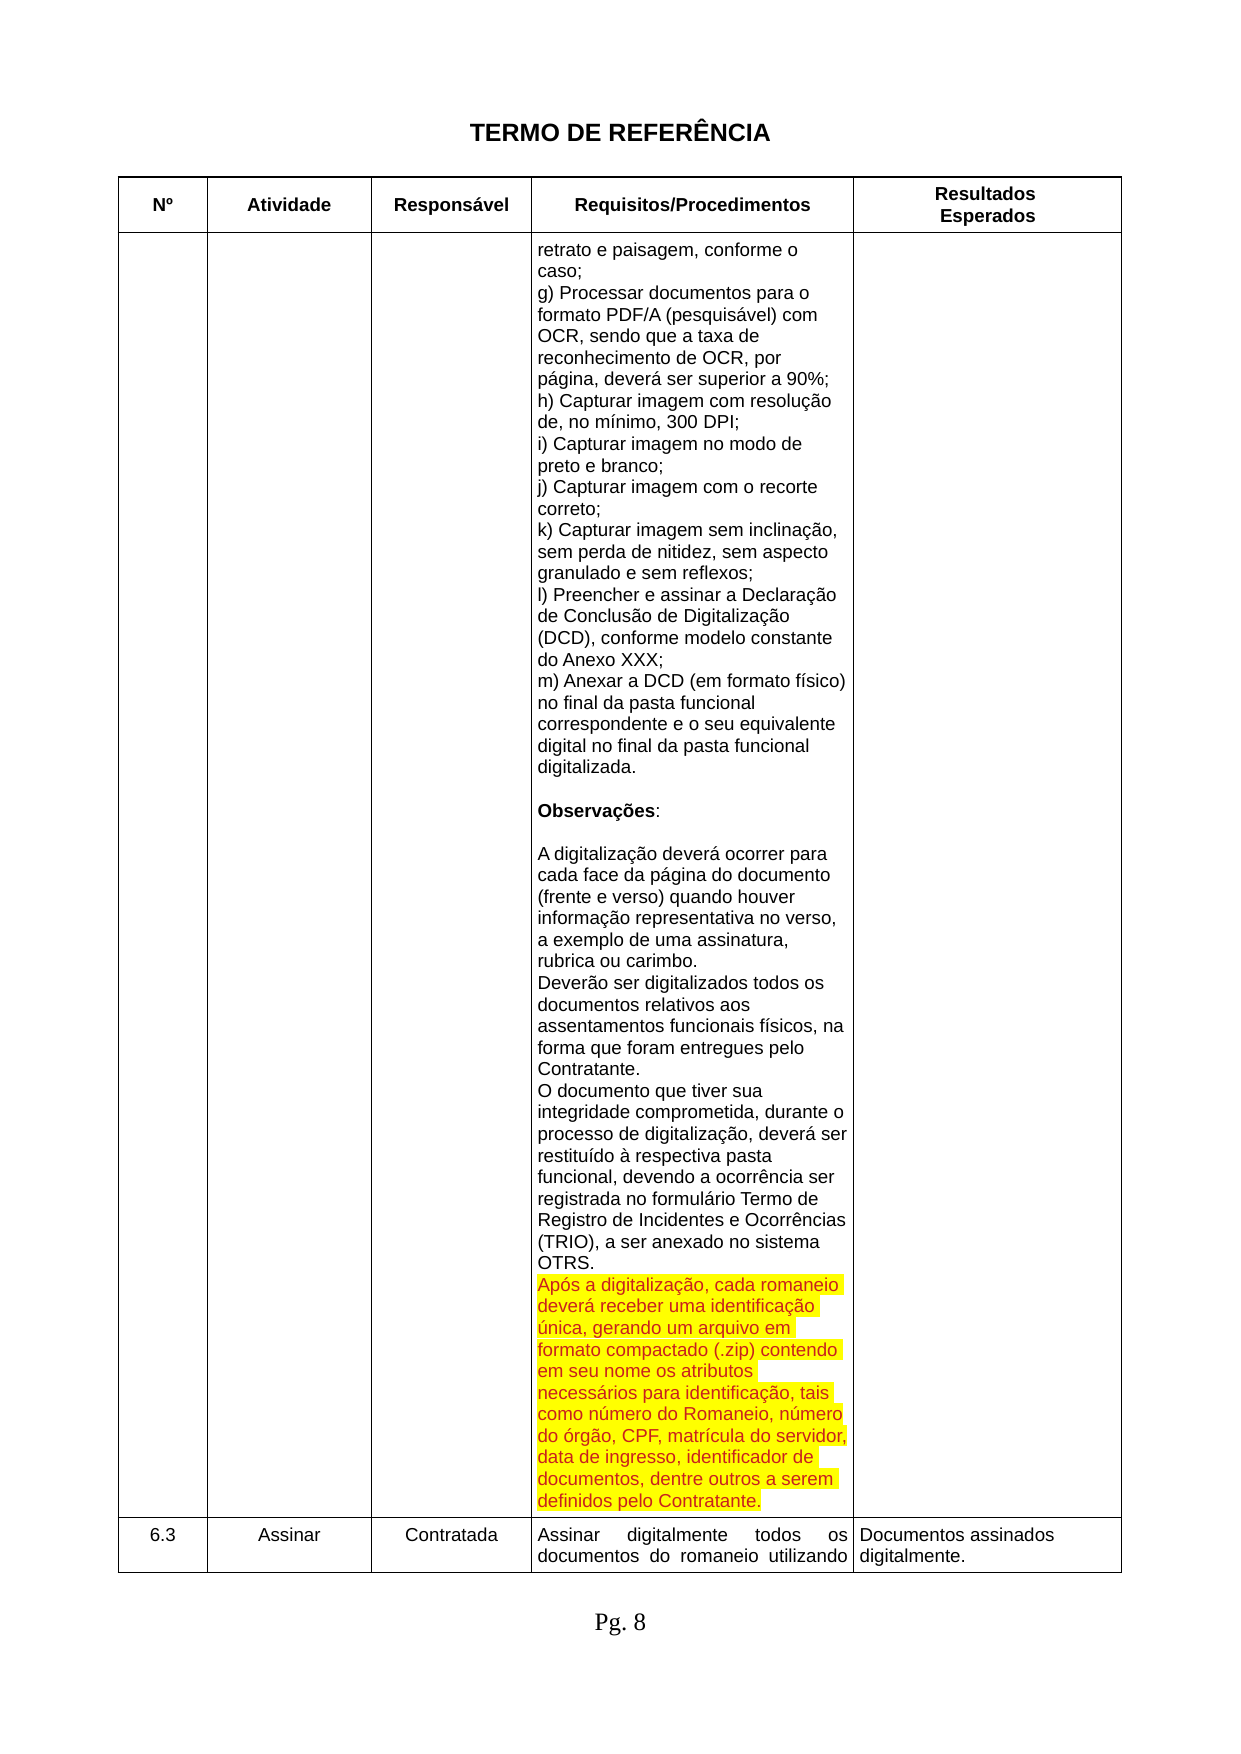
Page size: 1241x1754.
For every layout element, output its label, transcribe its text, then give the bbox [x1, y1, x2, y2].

table_cell [372, 233, 531, 1517]
table_header Nº [119, 178, 207, 232]
table_cell 6.3 [119, 1518, 207, 1572]
table_header Responsável [372, 178, 531, 232]
table_header Resultados Esperados [854, 178, 1121, 232]
table_header Atividade [208, 178, 371, 232]
table_cell Contratada [372, 1518, 531, 1572]
table_cell Assinar digitalmente todos os documentos do romaneio utilizando [532, 1518, 853, 1572]
table_cell Documentos assinados digitalmente. [854, 1518, 1121, 1572]
table_cell retrato e paisagem, conforme o caso; g) Processar documentos para o formato PDF/A (pesquisável) com OCR, sendo que a taxa de reconhecimento de OCR, por página, deverá ser superior a 90%; h) Capturar imagem com resolução de, no mínimo, 300 DPI; i) Capturar imagem no modo de preto e branco; j) Capturar imagem com o recorte correto; k) Capturar imagem sem inclinação, sem perda de nitidez, sem aspecto granulado e sem reflexos; l) Preencher e assinar a Declaração de Conclusão de Digitalização (DCD), conforme modelo constante do Anexo XXX; m) Anexar a DCD (em formato físico) no final da pasta funcional correspondente e o seu equivalente digital no final da pasta funcional digitalizada. Observações: A digitalização deverá ocorrer para cada face da página do documento (frente e verso) quando houver informação representativa no verso, a exemplo de uma assinatura, rubrica ou carimbo. Deverão ser digitalizados todos os documentos relativos aos assentamentos funcionais físicos, na forma que foram entregues pelo Contratante. O documento que tiver sua integridade comprometida, durante o processo de digitalização, deverá ser restituído à respectiva pasta funcional, devendo a ocorrência ser registrada no formulário Termo de Registro de Incidentes e Ocorrências (TRIO), a ser anexado no sistema OTRS. Após a digitalização, cada romaneio deverá receber uma identificação única, gerando um arquivo em formato compactado (.zip) contendo em seu nome os atributos necessários para identificação, tais como número do Romaneio, número do órgão, CPF, matrícula do servidor, data de ingresso, identificador de documentos, dentre outros a serem definidos pelo Contratante. [532, 233, 853, 1517]
table_cell [854, 233, 1121, 1517]
table_header Requisitos/Procedimentos [532, 178, 853, 232]
table_cell [119, 233, 207, 1517]
table_cell [208, 233, 371, 1517]
table_cell Assinar [208, 1518, 371, 1572]
